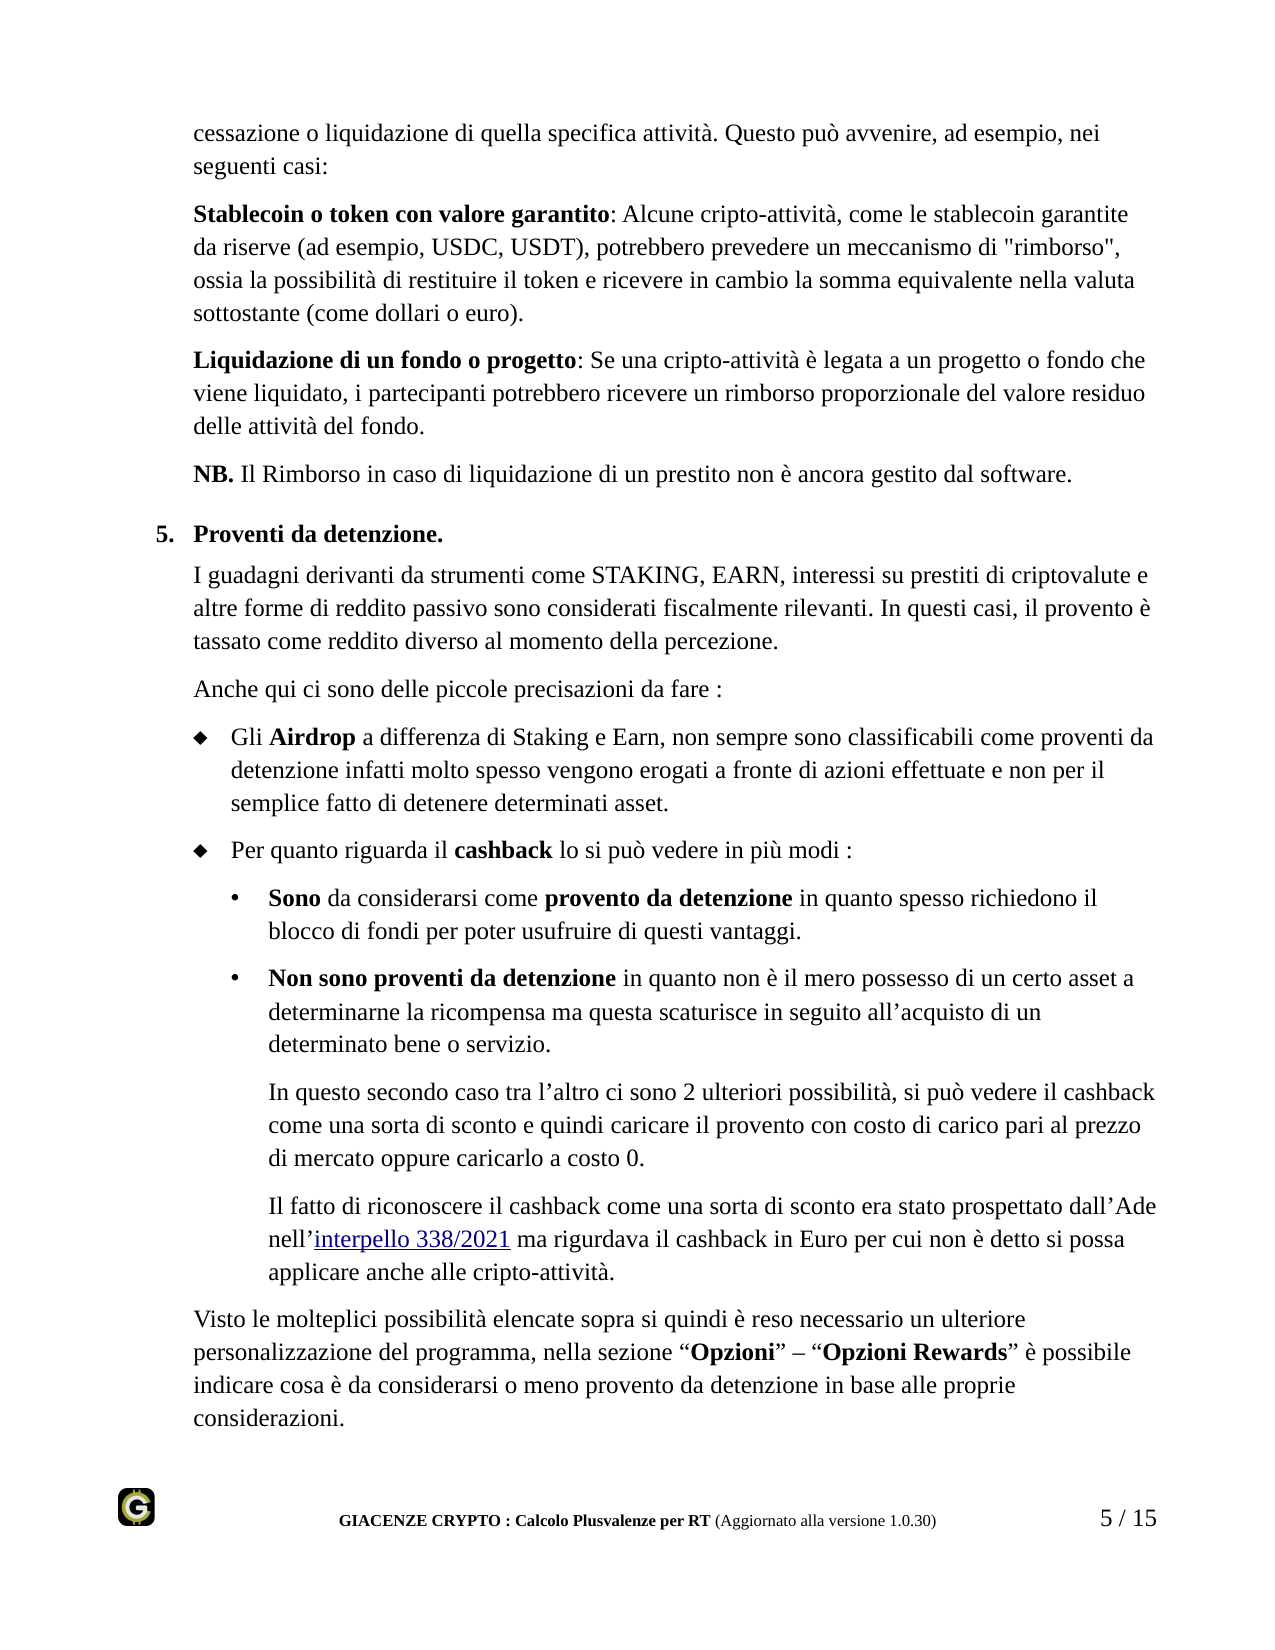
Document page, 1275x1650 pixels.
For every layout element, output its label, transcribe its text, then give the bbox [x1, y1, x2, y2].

list Per quanto riguarda il cashback lo si può vedere in più modi : [193, 835, 1157, 864]
list Sono da considerarsi come provento da detenzione in quanto spesso richiedono il blocco di fondi per poter usufruire di questi vantaggi. [231, 883, 1157, 945]
list Non sono proventi da detenzione in quanto non è il mero possesso di un certo asset a determinarne la ricompensa ma questa scaturisce in seguito all’acquisto di un determinato bene o servizio. [231, 963, 1157, 1058]
list cessazione o liquidazione di quella specifica attività. Questo può avvenire, ad esempio, nei seguenti casi: [156, 118, 1157, 180]
list Anche qui ci sono delle piccole precisazioni da fare : [156, 674, 1157, 703]
list Visto le molteplici possibilità elencate sopra si quindi è reso necessario un ulteriore personalizzazione del programma, nella sezione “Opzioni” – “Opzioni Rewards” è possibile indicare cosa è da considerarsi o meno provento da detenzione in base alle proprie considerazioni. [156, 1304, 1157, 1432]
list Liquidazione di un fondo o progetto: Se una cripto-attività è legata a un progetto o fondo che viene liquidato, i partecipanti potrebbero ricevere un rimborso proporzionale del valore residuo delle attività del fondo. [156, 345, 1157, 440]
list NB. Il Rimborso in caso di liquidazione di un prestito non è ancora gestito dal software. [156, 459, 1157, 488]
list I guadagni derivanti da strumenti come STAKING, EARN, interessi su prestiti di criptovalute e altre forme di reddito passivo sono considerati fiscalmente rilevanti. In questi casi, il provento è tassato come reddito diverso al momento della percezione. [156, 560, 1157, 655]
list Stablecoin o token con valore garantito: Alcune cripto-attività, come le stablecoin garantite da riserve (ad esempio, USDC, USDT), potrebbero prevedere un meccanismo di "rimborso", ossia la possibilità di restituire il token e ricevere in cambio la somma equivalente nella valuta sottostante (come dollari o euro). [156, 199, 1157, 327]
list In questo secondo caso tra l’altro ci sono 2 ulteriori possibilità, si può vedere il cashback come una sorta di sconto e quindi caricare il provento con costo di carico pari al prezzo di mercato oppure caricarlo a costo 0. [231, 1077, 1157, 1172]
picture [118, 1488, 155, 1526]
subtitle Proventi da detenzione. [156, 519, 1157, 548]
list Il fatto di riconoscere il cashback come una sorta di sconto era stato prospettato dall’Ade nell’interpello 338/2021 ma rigurdava il cashback in Euro per cui non è detto si possa applicare anche alle cripto-attività. [231, 1191, 1157, 1286]
list Gli Airdrop a differenza di Staking e Earn, non sempre sono classificabili come proventi da detenzione infatti molto spesso vengono erogati a fronte di azioni effettuate e non per il semplice fatto di detenere determinati asset. [193, 722, 1157, 816]
